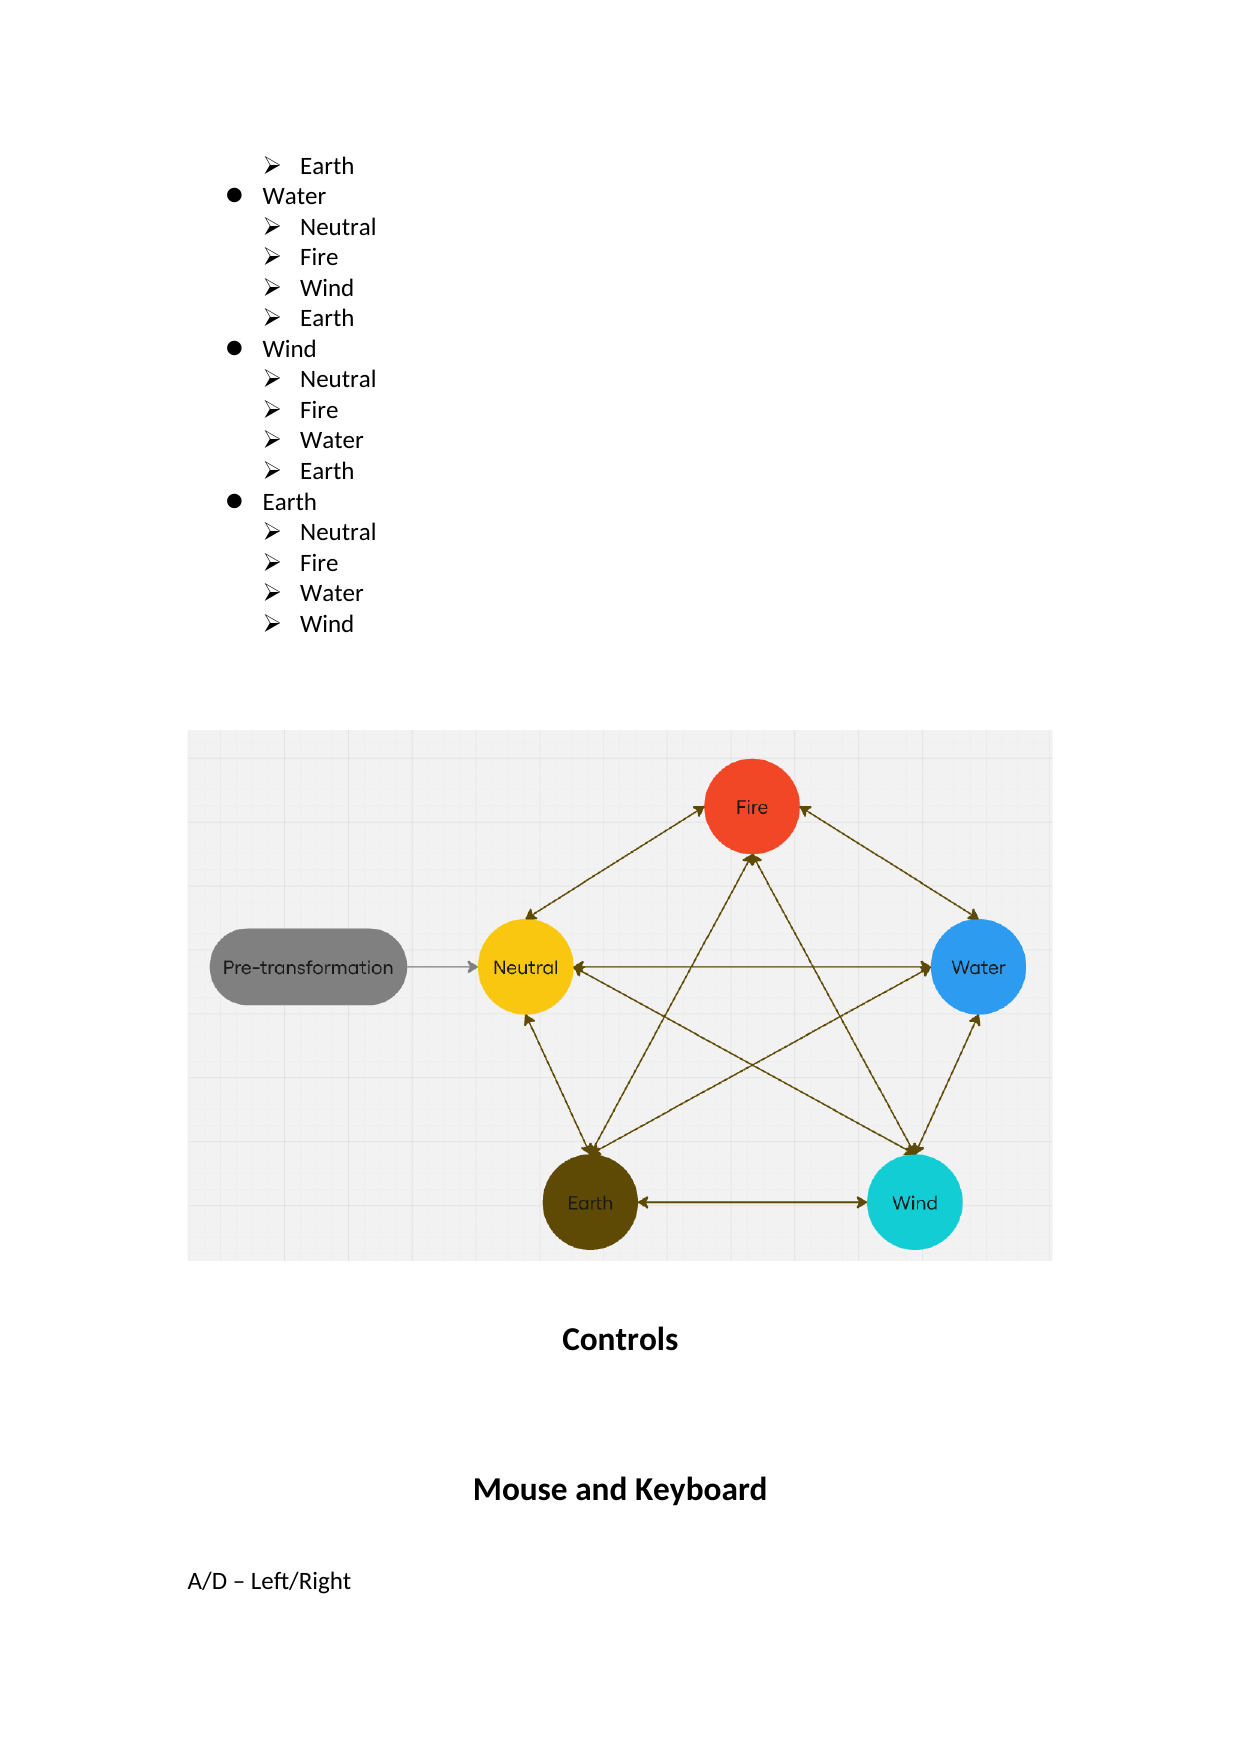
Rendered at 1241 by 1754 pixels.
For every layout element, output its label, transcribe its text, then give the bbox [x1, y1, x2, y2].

list Fire [262, 547, 1053, 577]
list Earth [262, 303, 1053, 333]
list Fire [262, 242, 1053, 272]
list Wind [262, 272, 1053, 303]
list Water [262, 577, 1053, 608]
list Neutral [262, 516, 1053, 547]
list Neutral [262, 211, 1053, 242]
subtitle Mouse and Keyboard [187, 1468, 1053, 1509]
picture [187, 730, 1053, 1261]
list Water [225, 181, 1053, 211]
list Wind [225, 333, 1053, 364]
list Fire [262, 394, 1053, 425]
list Water [262, 425, 1053, 455]
list Wind [262, 608, 1053, 638]
text A/D – Left/Right [187, 1566, 1053, 1596]
list Earth [262, 455, 1053, 486]
list Neutral [262, 364, 1053, 394]
list Earth [225, 486, 1053, 516]
list Earth [262, 150, 1053, 181]
subtitle Controls [187, 1318, 1053, 1359]
